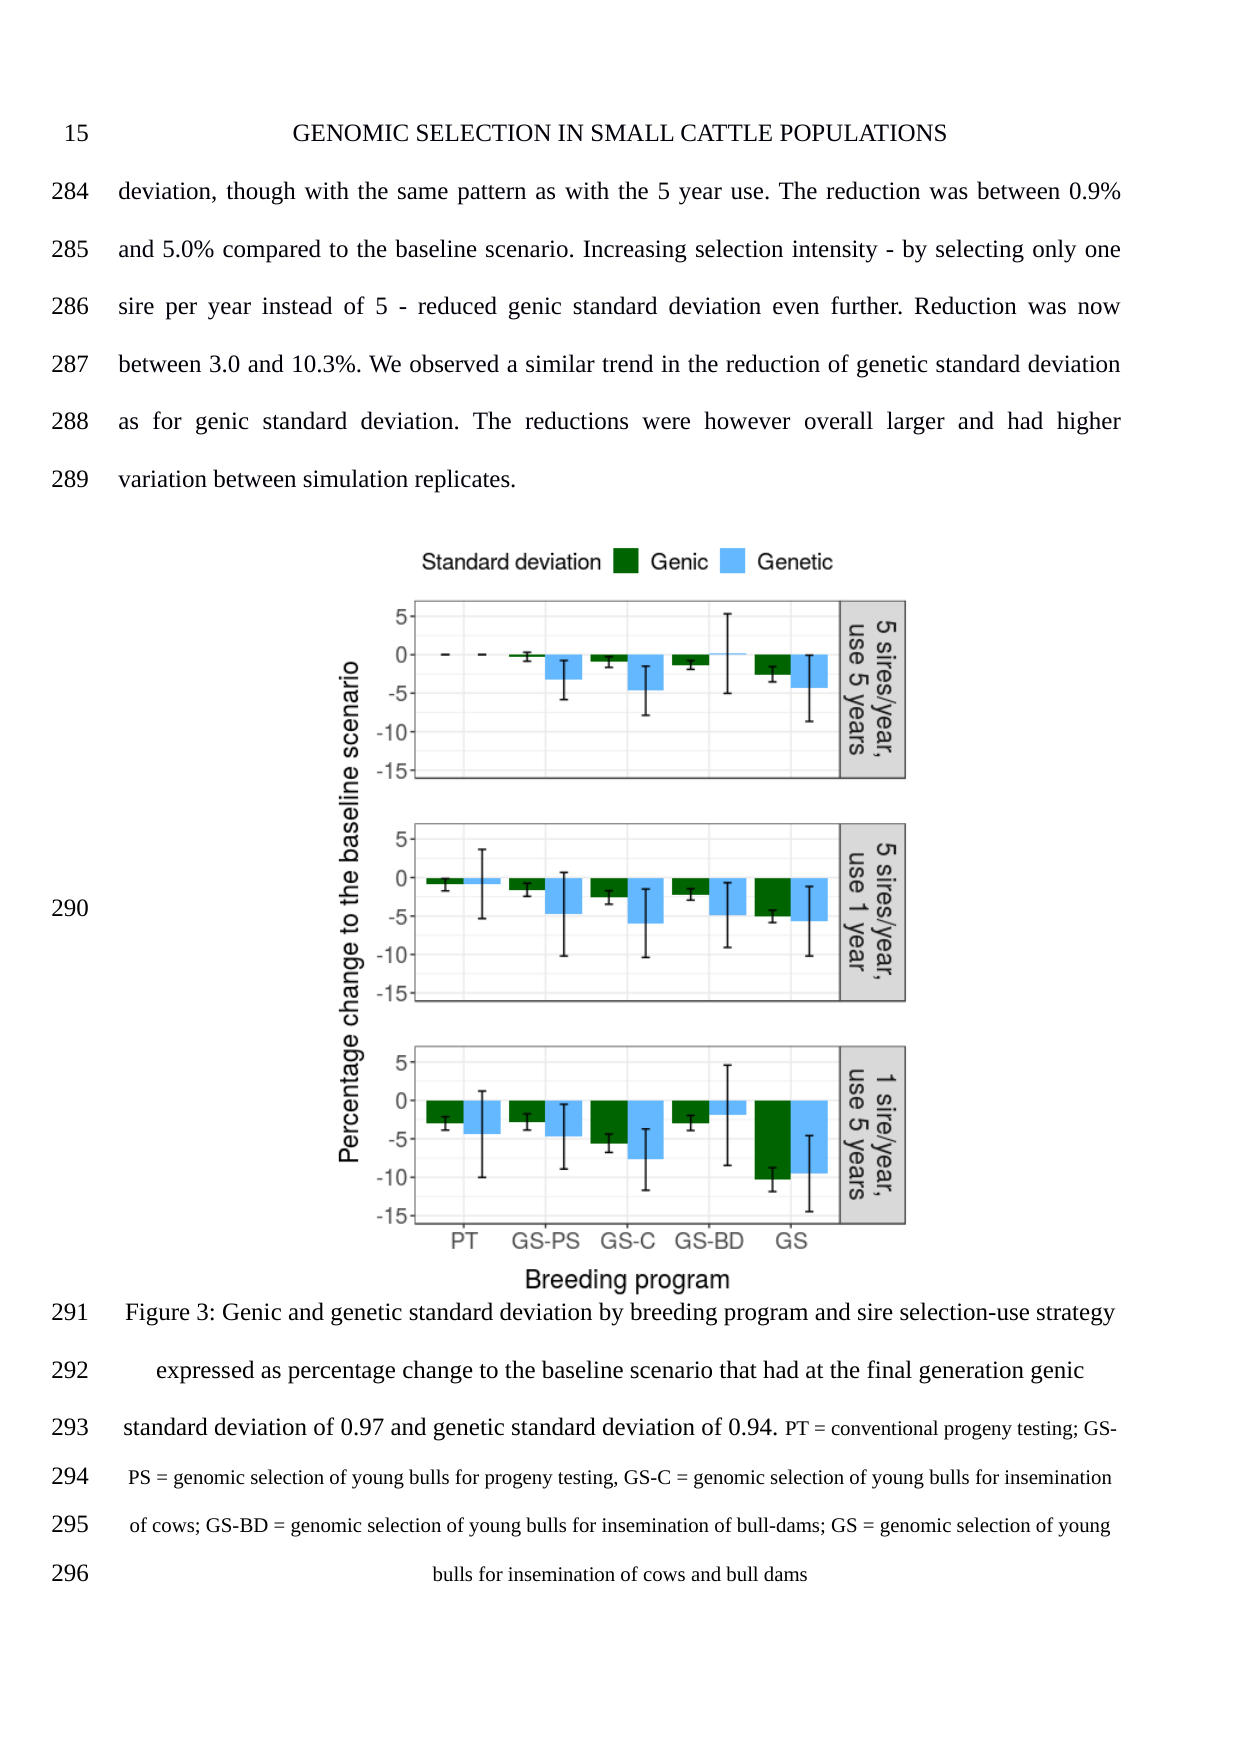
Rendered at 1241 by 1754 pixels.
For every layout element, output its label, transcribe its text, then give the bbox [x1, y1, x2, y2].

text Figure 3: Genic and genetic standard deviation by breeding program and sire selection-use strategy expressed as percentage change to the baseline scenario that had at the final generation genic standard deviation of 0.97 and genetic standard deviation of 0.94. PT = conventional progeny testing; GS-PS = genomic selection of young bulls for progeny testing, GS-C = genomic selection of young bulls for insemination of cows; GS-BD = genomic selection of young bulls for insemination of bull-dams; GS = genomic selection of young bulls for insemination of cows and bull dams [118, 1297, 1122, 1586]
picture [333, 536, 907, 1298]
text deviation, though with the same pattern as with the 5 year use. The reduction was between 0.9% and 5.0% compared to the baseline scenario. Increasing selection intensity - by selecting only one sire per year instead of 5 - reduced genic standard deviation even further. Reduction was now between 3.0 and 10.3%. We observed a similar trend in the reduction of genetic standard deviation as for genic standard deviation. The reductions were however overall larger and had higher variation between simulation replicates. [118, 176, 1122, 493]
